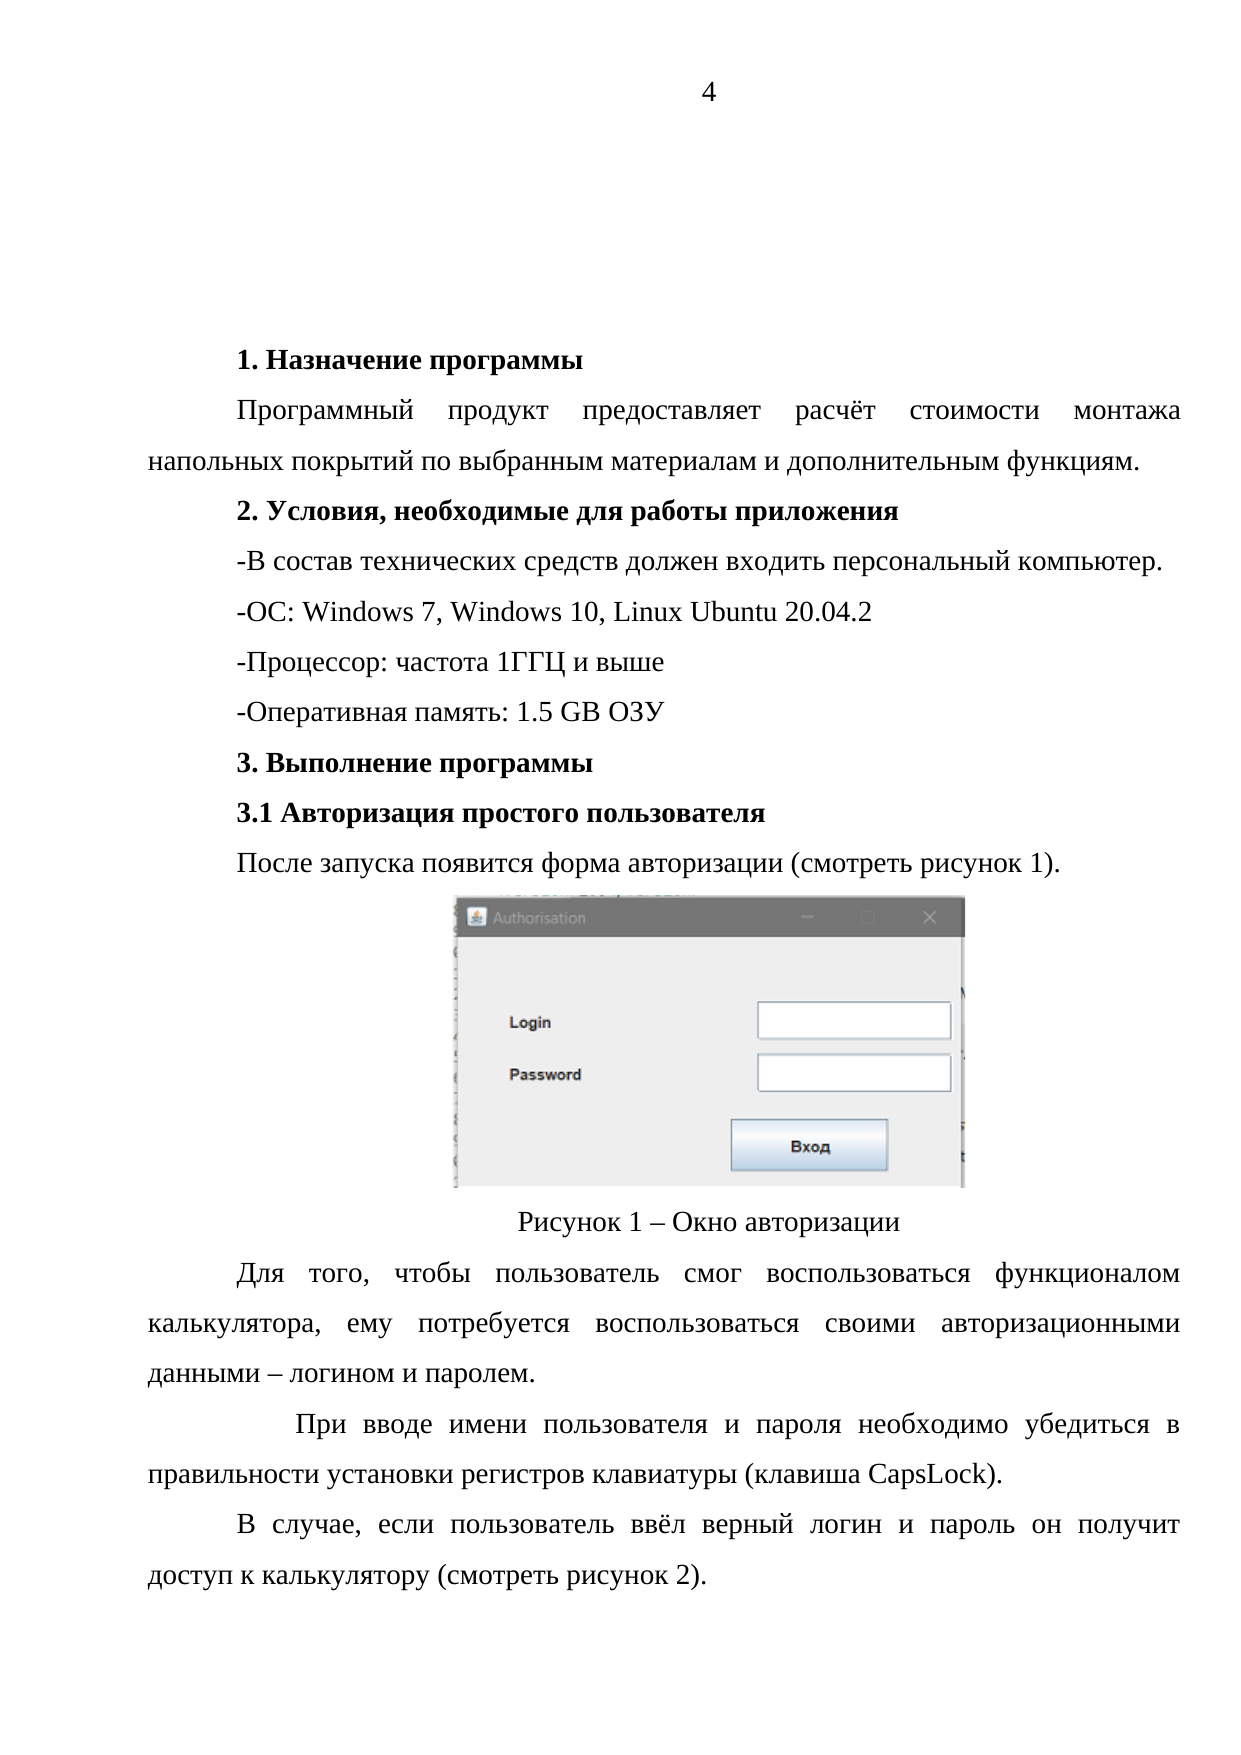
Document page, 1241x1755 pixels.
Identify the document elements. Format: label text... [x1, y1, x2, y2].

text -Процессор: частота 1ГГЦ и выше [148, 644, 1181, 678]
text В случае, если пользователь ввёл верный логин и пароль он получит доступ к калькулятору (смотреть рисунок 2). [148, 1506, 1181, 1590]
text При вводе имени пользователя и пароля необходимо убедиться в правильности установки регистров клавиатуры (клавиша CapsLock). [148, 1406, 1181, 1490]
text Для того, чтобы пользователь смог воспользоваться функционалом калькулятора, ему потребуется воспользоваться своими авторизационными данными – логином и паролем. [148, 1255, 1181, 1389]
text Рисунок 1 – Окно авторизации [148, 1204, 1181, 1238]
text -Оперативная память: 1.5 GB ОЗУ [148, 694, 1181, 728]
text 3. Выполнение программы [148, 745, 1181, 778]
text -ОС: Windows 7, Windows 10, Linux Ubuntu 20.04.2 [148, 594, 1181, 627]
text После запуска появится форма авторизации (смотреть рисунок 1). [148, 845, 1181, 879]
text -В состав технических средств должен входить персональный компьютер. [148, 543, 1181, 577]
text Программный продукт предоставляет расчёт стоимости монтажа напольных покрытий по выбранным материалам и дополнительным функциям. [148, 392, 1181, 476]
text 3.1 Авторизация простого пользователя [148, 795, 1181, 828]
picture [452, 895, 966, 1188]
text 2. Условия, необходимые для работы приложения [148, 493, 1181, 527]
text 1. Назначение программы [148, 342, 1181, 376]
